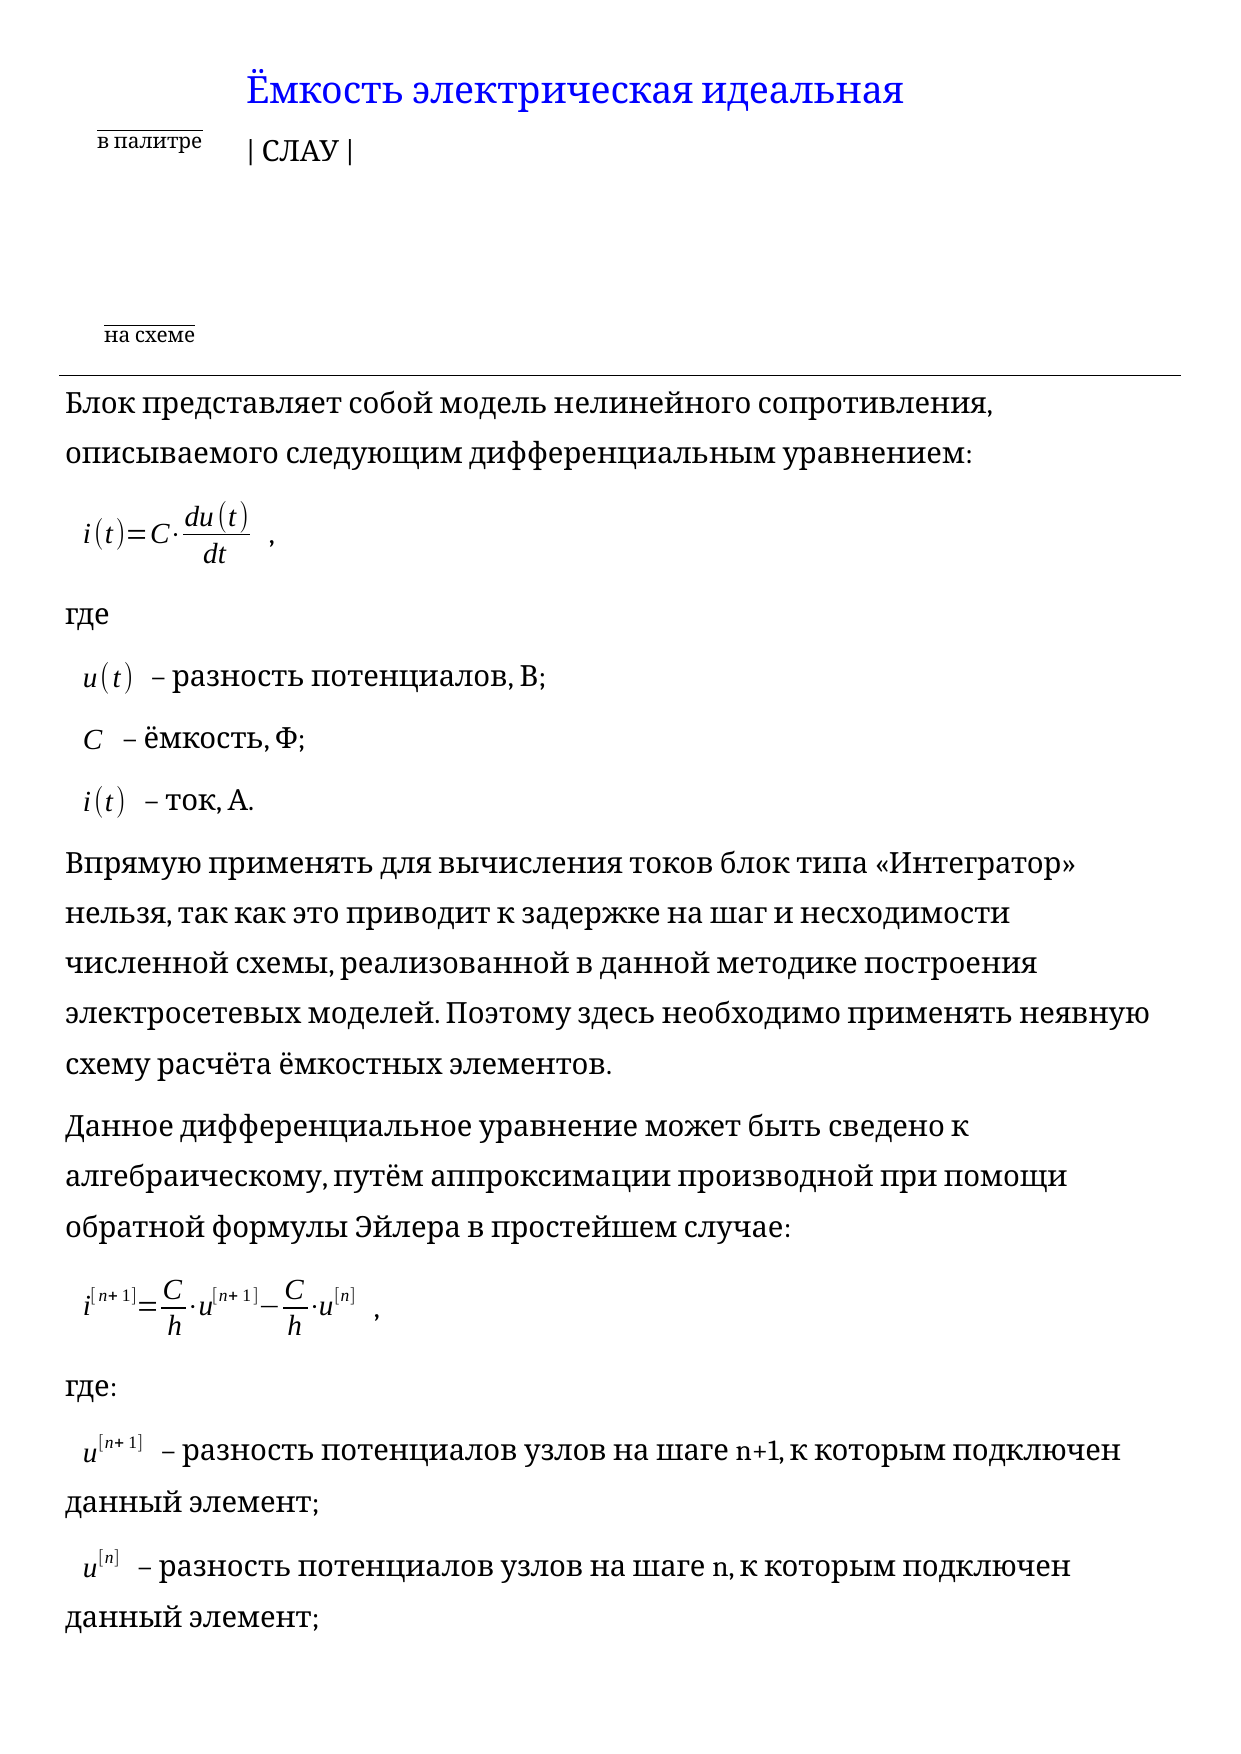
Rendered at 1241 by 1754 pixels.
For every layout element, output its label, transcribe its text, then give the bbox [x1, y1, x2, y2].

table_header [59, 59, 240, 124]
table_cell [240, 181, 1181, 318]
table_cell Блок представляет собой модель нелинейного сопротивления, описываемого следующим дифференциальным уравнением: , где – разность потенциалов, В; – ёмкость, Ф; – ток, А. Впрямую применять для вычисления токов блок типа «Интегратор» нельзя, так как это приводит к задержке на шаг и несходимости численной схемы, реализованной в данной методике построения электросетевых моделей. Поэтому здесь необходимо применять неявную схему расчёта ёмкостных элементов. Данное дифференциальное уравнение может быть сведено к алгебраическому, путём аппроксимации производной при помощи обратной формулы Эйлера в простейшем случае: , где: – разность потенциалов узлов на шаге n+1, к которым подключен данный элемент; – разность потенциалов узлов на шаге n, к которым подключен данный элемент; – шаг интегрирования; – ток через элемент на шаге n+1. Соотвественно этому соотношению ёмкость может быть представлена как линейное сопротивление с проводимостью равной: , с источником тока равным: . Рисунок 1 – Внутренняя структура блока «Ёмкость электрическая идеальная» На рисунке 1 изображена графически представленная в среде разработки ПК «МВТУ-4» схема аппроксимации ёмкости, соотвествующая вышеприведённым соотношениям. Свойства: Ёмкость, Ф – число, задающее значение ёмкости. Примеры заполнения диалогового окна свойств блока: Примечания: Свойство блока должно быть скалярной величиной. Именованные свойства задаются как локальные переменные модели (или субмодели) во вкладке Параметры или как глобальные сигналы проекта при помощи пункта главного меню Графика → Сигналы. [59, 376, 1181, 1647]
table_cell на схеме [59, 318, 240, 375]
table_cell | СЛАУ | [240, 124, 1181, 181]
table_header Ёмкость электрическая идеальная [240, 59, 1181, 124]
table_cell [59, 181, 240, 318]
table_cell в палитре [59, 124, 240, 181]
table_cell [240, 318, 1181, 375]
